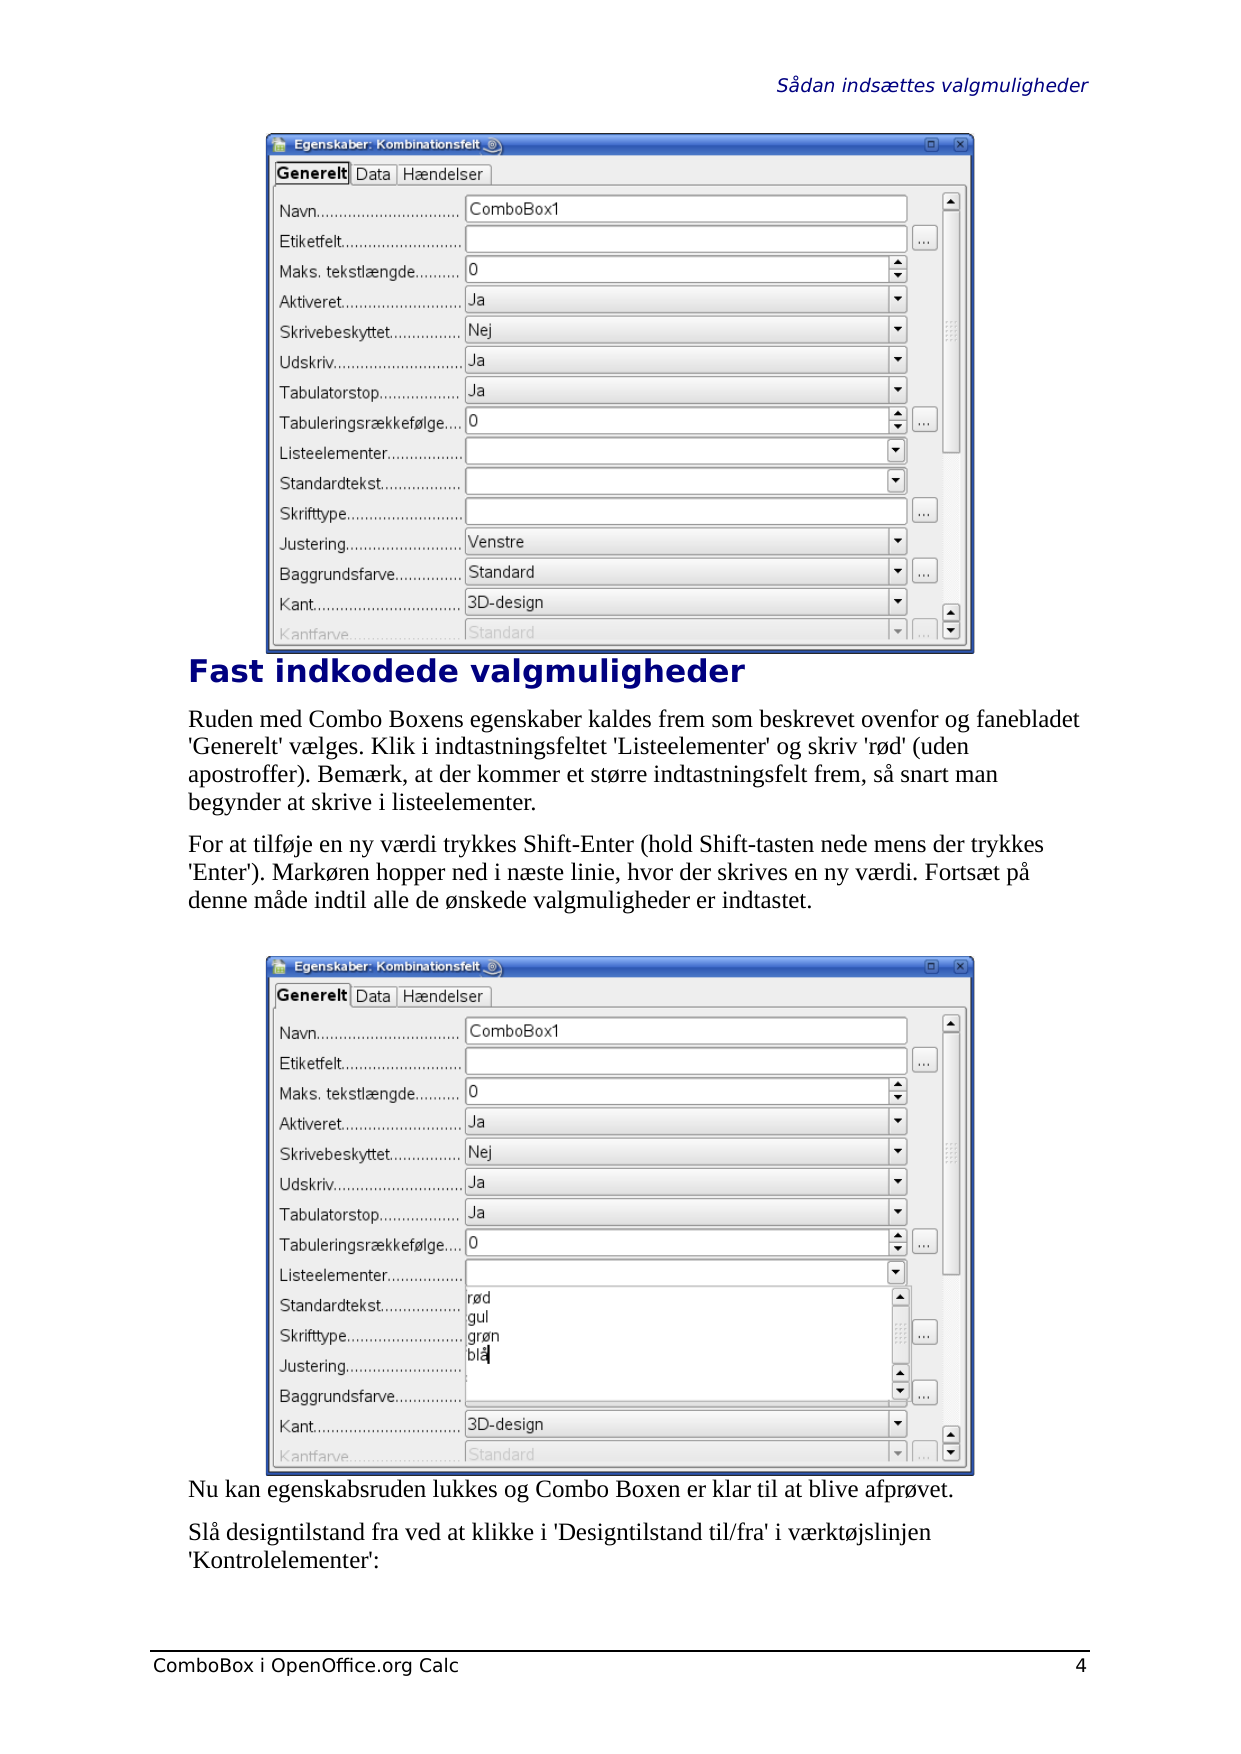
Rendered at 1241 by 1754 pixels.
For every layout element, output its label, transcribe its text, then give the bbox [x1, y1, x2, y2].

picture [265, 956, 975, 1476]
text Ruden med Combo Boxens egenskaber kaldes frem som beskrevet ovenfor og fanebladet 'Generelt' vælges. Klik i indtastningsfeltet 'Listeelementer' og skriv 'rød' (uden apostroffer). Bemærk, at der kommer et større indtastningsfelt frem, så snart man begynder at skrive i listeelementer. [188, 705, 1090, 816]
text Nu kan egenskabsruden lukkes og Combo Boxen er klar til at blive afprøvet. [188, 971, 1090, 1503]
subtitle Fast indkodede valgmuligheder [188, 134, 1090, 690]
text For at tilføje en ny værdi trykkes Shift-Enter (hold Shift-tasten nede mens der trykkes 'Enter'). Markøren hopper ned i næste linie, hvor der skrives en ny værdi. Fortsæt på denne måde indtil alle de ønskede valgmuligheder er indtastet. [188, 830, 1090, 913]
text Slå designtilstand fra ved at klikke i 'Designtilstand til/fra' i værktøjslinjen 'Kontrolelementer': [188, 1518, 1090, 1573]
picture [265, 133, 975, 654]
